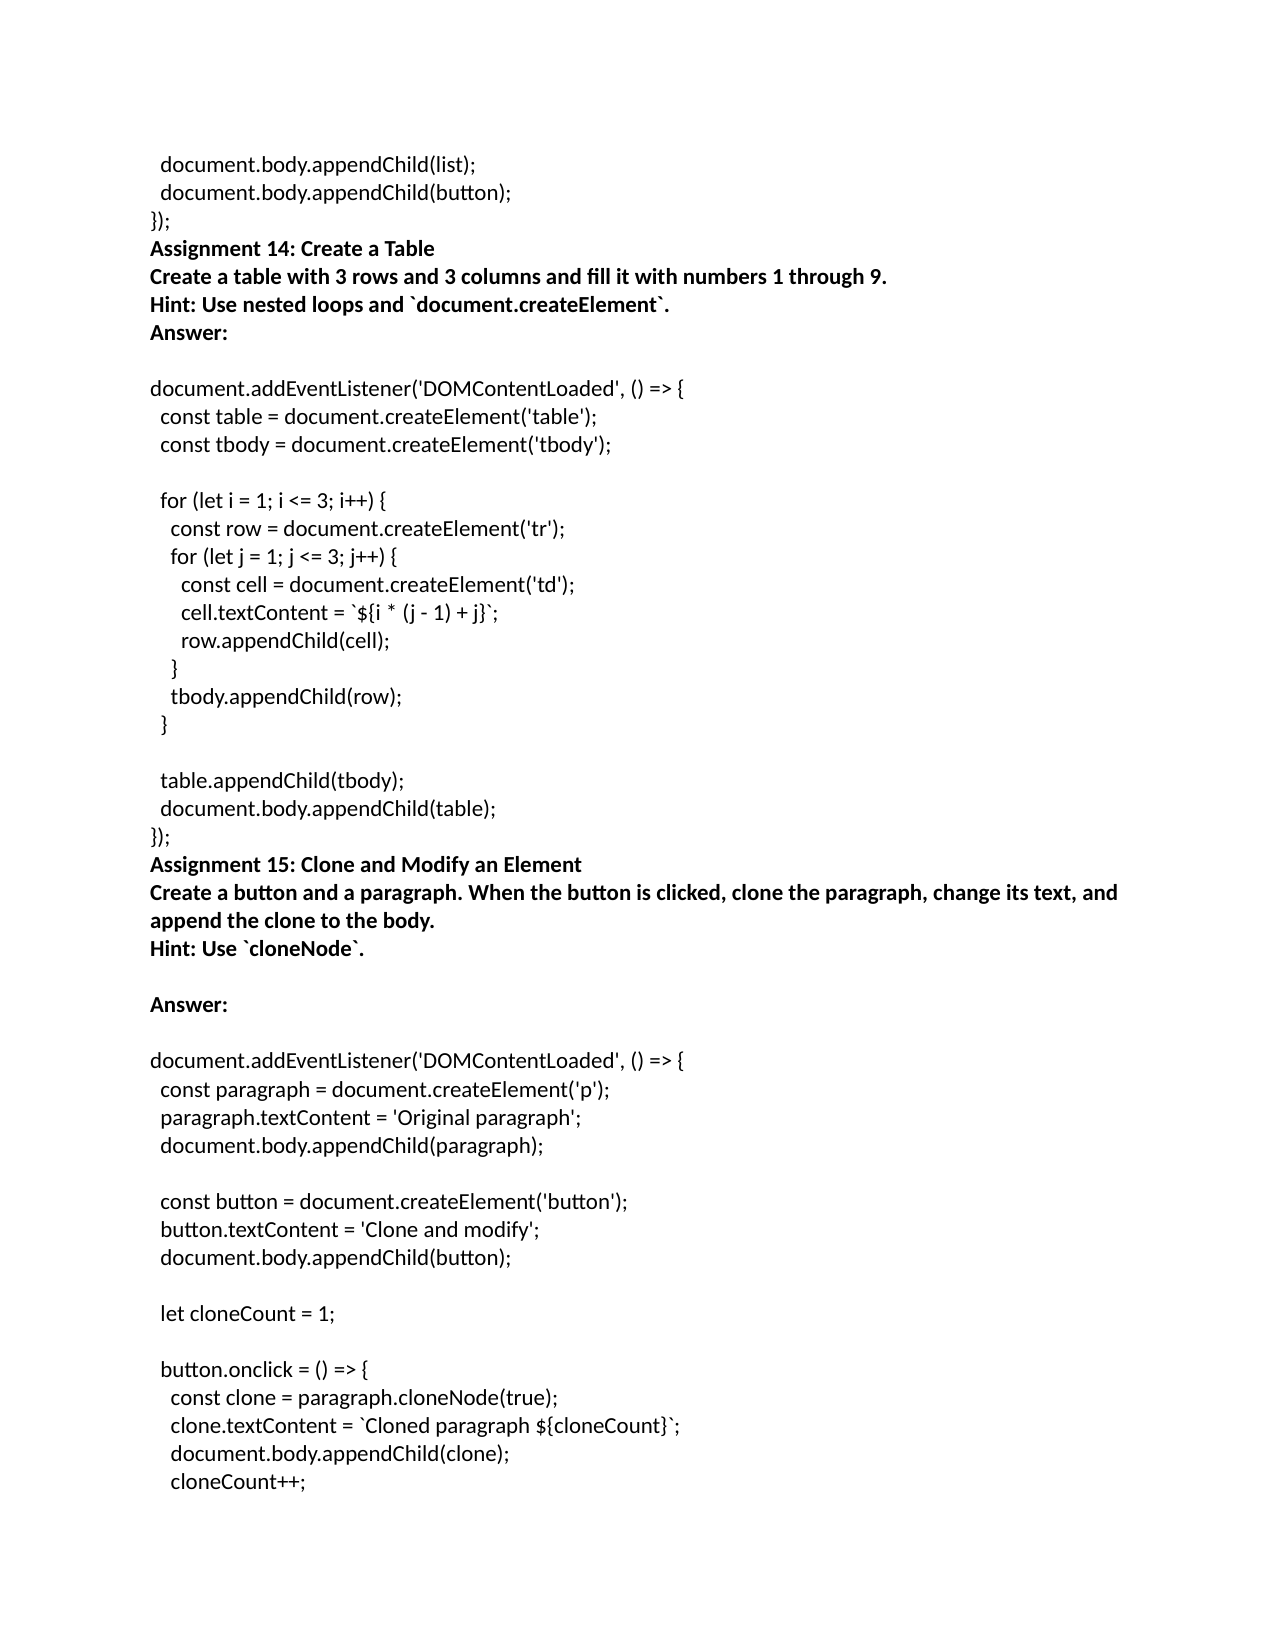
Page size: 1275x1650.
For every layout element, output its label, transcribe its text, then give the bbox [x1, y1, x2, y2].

text } [150, 710, 1125, 738]
text clone.textContent = `Cloned paragraph ${cloneCount}`; [150, 1411, 1125, 1439]
text document.addEventListener('DOMContentLoaded', () => { [150, 374, 1125, 402]
text document.body.appendChild(button); [150, 178, 1125, 206]
text document.body.appendChild(table); [150, 794, 1125, 822]
text Hint: Use `cloneNode`. [150, 934, 1125, 963]
text Assignment 15: Clone and Modify an Element [150, 851, 1125, 878]
text Create a table with 3 rows and 3 columns and fill it with numbers 1 through 9. [150, 262, 1125, 290]
text for (let j = 1; j <= 3; j++) { [150, 542, 1125, 570]
text } [150, 654, 1125, 682]
text Hint: Use nested loops and `document.createElement`. [150, 290, 1125, 318]
text table.appendChild(tbody); [150, 766, 1125, 794]
text for (let i = 1; i <= 3; i++) { [150, 486, 1125, 514]
text const row = document.createElement('tr'); [150, 514, 1125, 542]
text paragraph.textContent = 'Original paragraph'; [150, 1103, 1125, 1131]
text const table = document.createElement('table'); [150, 402, 1125, 430]
text Create a button and a paragraph. When the button is clicked, clone the paragraph, change its text, and append the clone to the body. [150, 878, 1125, 934]
text let cloneCount = 1; [150, 1299, 1125, 1327]
text document.body.appendChild(list); [150, 150, 1125, 178]
text cell.textContent = `${i * (j - 1) + j}`; [150, 598, 1125, 626]
text const tbody = document.createElement('tbody'); [150, 430, 1125, 458]
text document.addEventListener('DOMContentLoaded', () => { [150, 1047, 1125, 1075]
text const cell = document.createElement('td'); [150, 570, 1125, 598]
text }); [150, 822, 1125, 851]
text document.body.appendChild(paragraph); [150, 1131, 1125, 1159]
text button.textContent = 'Clone and modify'; [150, 1215, 1125, 1243]
text row.appendChild(cell); [150, 626, 1125, 654]
text const clone = paragraph.cloneNode(true); [150, 1383, 1125, 1411]
text }); [150, 206, 1125, 234]
text button.onclick = () => { [150, 1355, 1125, 1383]
text const button = document.createElement('button'); [150, 1187, 1125, 1215]
text const paragraph = document.createElement('p'); [150, 1075, 1125, 1103]
text Assignment 14: Create a Table [150, 234, 1125, 262]
text document.body.appendChild(button); [150, 1243, 1125, 1271]
text cloneCount++; [150, 1467, 1125, 1495]
text tbody.appendChild(row); [150, 682, 1125, 710]
text Answer: [150, 318, 1125, 346]
text Answer: [150, 991, 1125, 1019]
text document.body.appendChild(clone); [150, 1439, 1125, 1467]
